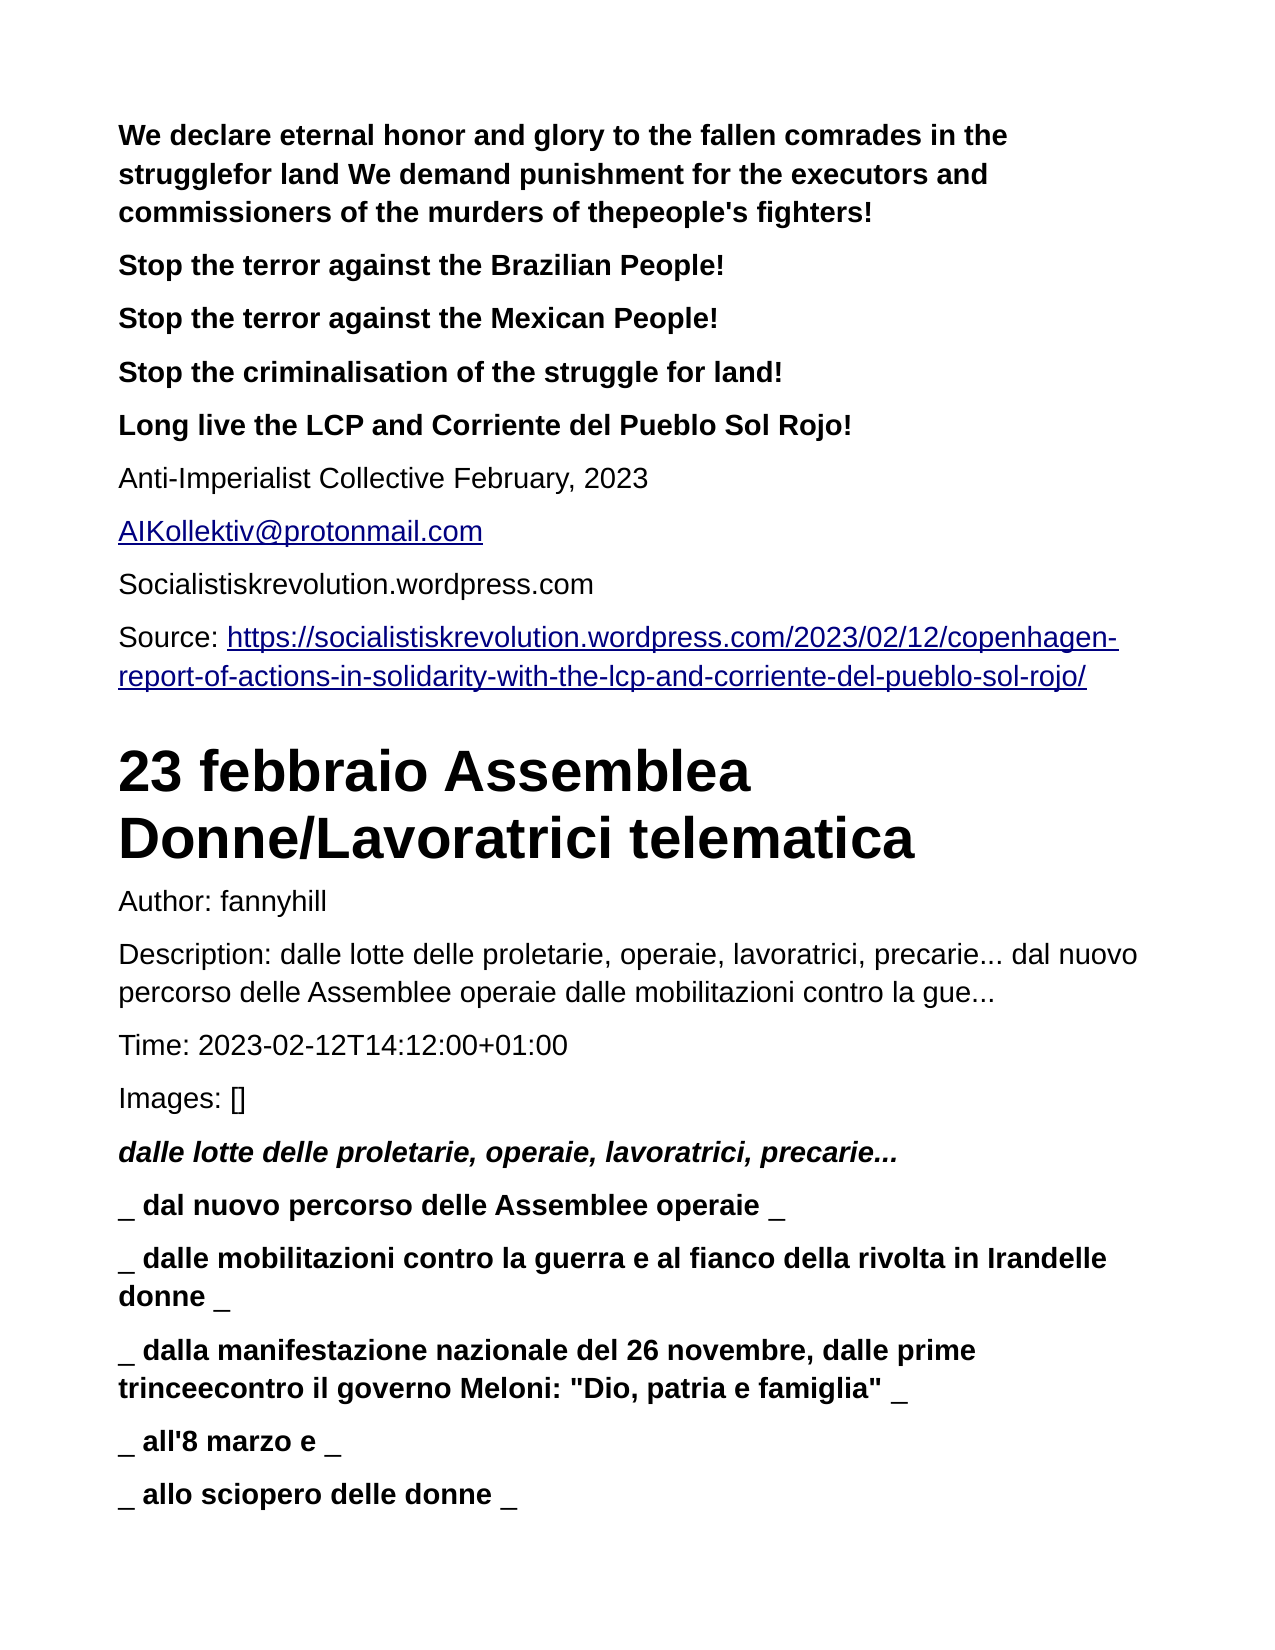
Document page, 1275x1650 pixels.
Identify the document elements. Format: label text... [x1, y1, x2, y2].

text _ dalla manifestazione nazionale del 26 novembre, dalle prime trinceecontro il governo Meloni: "Dio, patria e famiglia" _ [118, 1332, 1157, 1404]
text We declare eternal honor and glory to the fallen comrades in the strugglefor land We demand punishment for the executors and commissioners of the murders of thepeople's fighters! [118, 118, 1157, 229]
text Stop the criminalisation of the struggle for land! [118, 354, 1157, 388]
text _ dalle mobilitazioni contro la guerra e al fianco della rivolta in Irandelle donne _ [118, 1241, 1157, 1313]
text _ allo sciopero delle donne _ [118, 1477, 1157, 1511]
text Source: https://socialistiskrevolution.wordpress.com/2023/02/12/copenhagen-report-of-actions-in-solidarity-with-the-lcp-and-corriente-del-pueblo-sol-rojo/ [118, 620, 1157, 692]
text Time: 2023-02-12T14:12:00+01:00 [118, 1028, 1157, 1062]
text Description: dalle lotte delle proletarie, operaie, lavoratrici, precarie... dal nuovo percorso delle Assemblee operaie dalle mobilitazioni contro la gue... [118, 937, 1157, 1009]
text Images: [] [118, 1081, 1157, 1115]
text AIKollektiv@protonmail.com [118, 514, 1157, 547]
text _ all'8 marzo e _ [118, 1424, 1157, 1458]
subtitle 23 febbraio Assemblea Donne/Lavoratrici telematica [118, 737, 1157, 871]
text _ dal nuovo percorso delle Assemblee operaie _ [118, 1188, 1157, 1221]
text Stop the terror against the Brazilian People! [118, 248, 1157, 282]
text dalle lotte delle proletarie, operaie, lavoratrici, precarie... [118, 1134, 1157, 1168]
text Author: fannyhill [118, 883, 1157, 917]
text Socialistiskrevolution.wordpress.com [118, 567, 1157, 601]
text Stop the terror against the Mexican People! [118, 301, 1157, 335]
text Long live the LCP and Corriente del Pueblo Sol Rojo! [118, 408, 1157, 441]
text Anti-Imperialist Collective February, 2023 [118, 461, 1157, 494]
